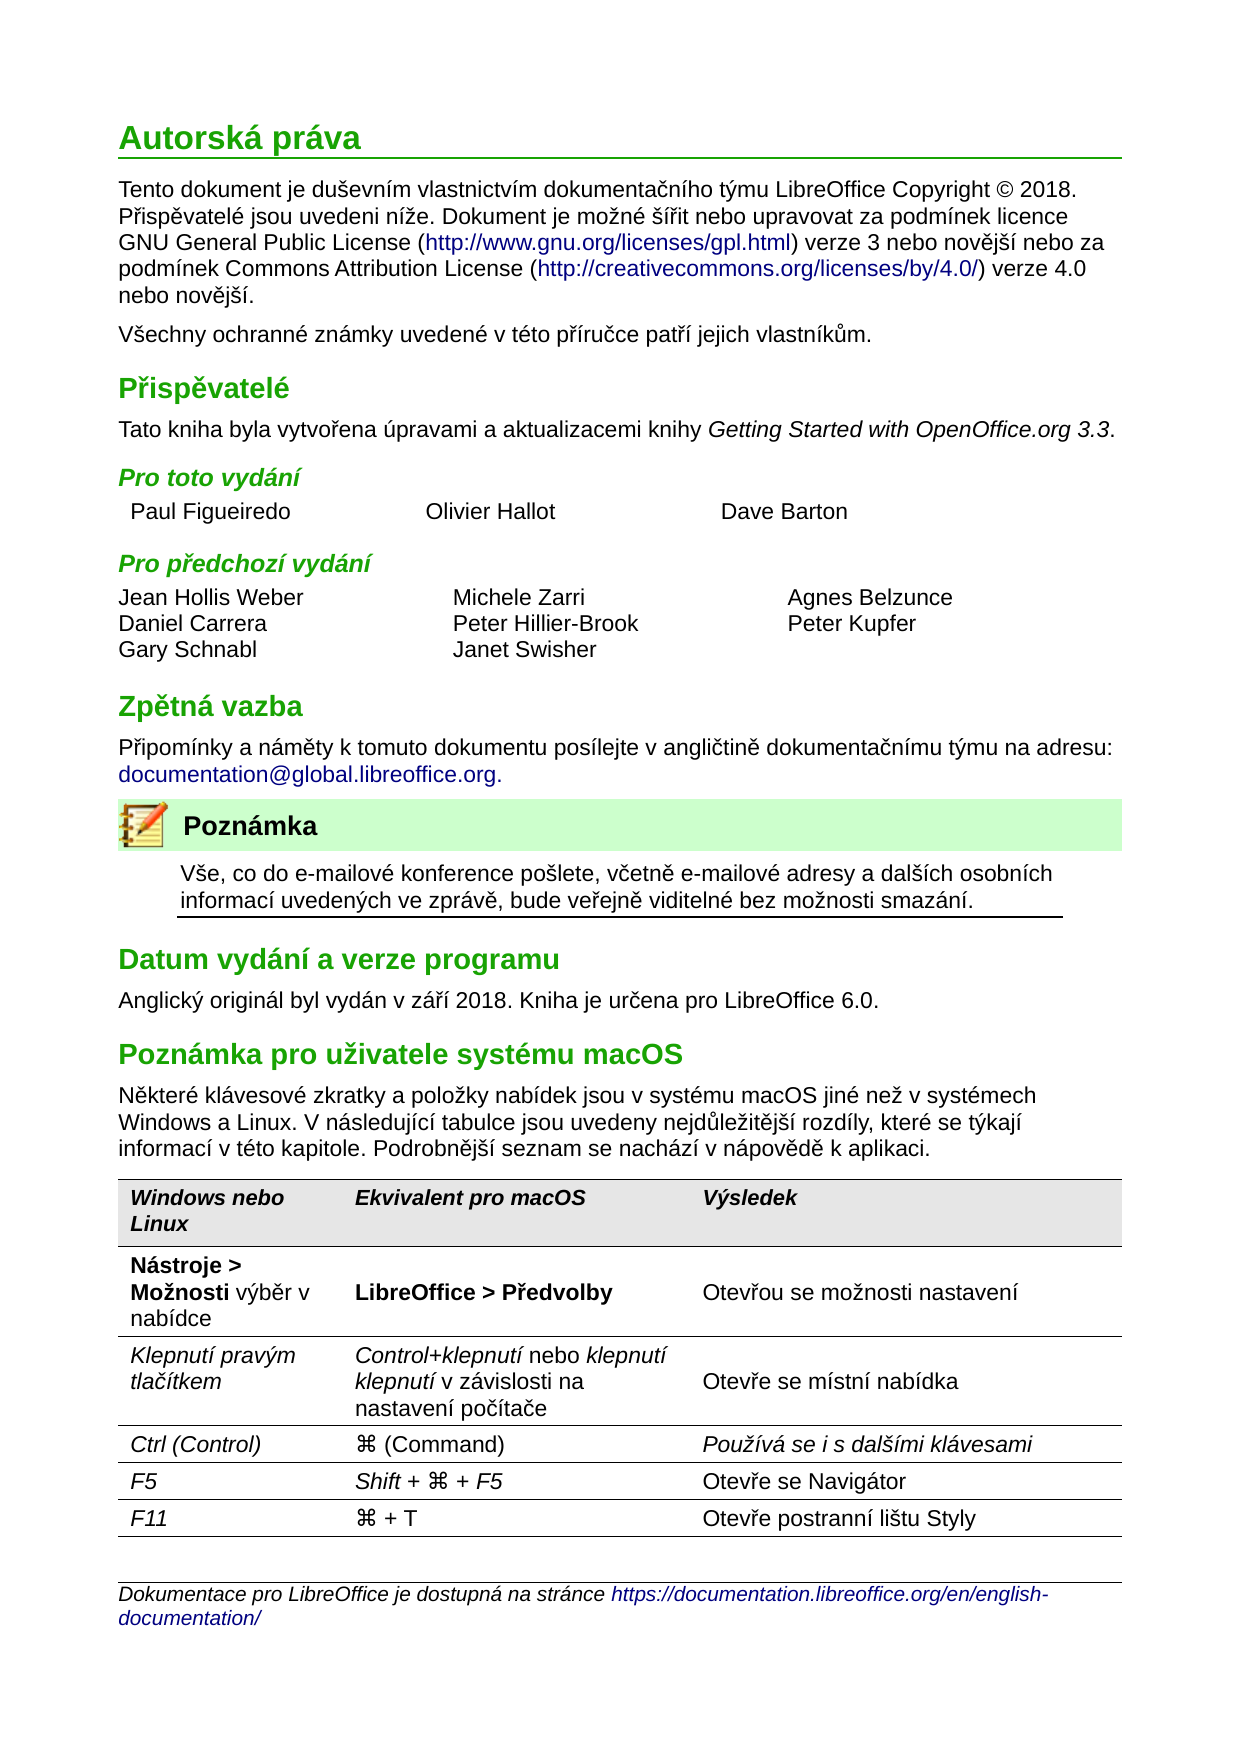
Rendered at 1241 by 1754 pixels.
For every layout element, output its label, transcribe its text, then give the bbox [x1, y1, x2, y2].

table_header Windows nebo Linux [118, 1180, 343, 1246]
table_cell Peter Hillier-Brook [453, 610, 787, 636]
subtitle Zpětná vazba [118, 689, 1122, 722]
table_cell Ctrl (Control) [118, 1426, 343, 1462]
table_header Výsledek [690, 1180, 1122, 1246]
text Tento dokument je duševním vlastnictvím dokumentačního týmu LibreOffice Copyright © 2018. Přispěvatelé jsou uvedeni níže. Dokument je možné šířit nebo upravovat za podmínek licence GNU General Public License (http://www.gnu.org/licenses/gpl.html) verze 3 nebo novější nebo za podmínek Commons Attribution License (http://creativecommons.org/licenses/by/4.0/) verze 4.0 nebo novější. [118, 176, 1122, 308]
subtitle Přispěvatelé [118, 371, 1122, 404]
table_header Agnes Belzunce [788, 584, 1122, 610]
table_header Paul Figueiredo [118, 498, 413, 528]
text Tato kniha byla vytvořena úpravami a aktualizacemi knihy Getting Started with OpenOffice.org 3.3. [118, 416, 1122, 442]
table_cell Daniel Carrera [118, 610, 453, 636]
subtitle Poznámka [118, 799, 1122, 851]
subtitle Pro předchozí vydání [118, 549, 1122, 578]
table_cell F5 [118, 1463, 343, 1499]
table_cell Control+klepnutí nebo klepnutí klepnutí v závislosti na nastavení počítače [343, 1337, 690, 1425]
table_cell Peter Kupfer [788, 610, 1122, 636]
table_header Dave Barton [709, 498, 1122, 528]
table_header Olivier Hallot [414, 498, 709, 528]
text Anglický originál byl vydán v září 2018. Kniha je určena pro LibreOffice 6.0. [118, 987, 1122, 1013]
table_cell Shift + ⌘ + F5 [343, 1463, 690, 1499]
table_header Jean Hollis Weber [118, 584, 453, 610]
table_cell Otevře se Navigátor [690, 1463, 1122, 1499]
table_cell Nástroje > Možnosti výběr v nabídce [118, 1247, 343, 1336]
subtitle Pro toto vydání [118, 463, 1122, 492]
table_cell ⌘ + T [343, 1500, 690, 1536]
text Vše, co do e-mailové konference pošlete, včetně e-mailové adresy a dalších osobních informací uvedených ve zprávě, bude veřejně viditelné bez možnosti smazání. [177, 857, 1063, 916]
subtitle Datum vydání a verze programu [118, 942, 1122, 975]
subtitle Autorská práva [118, 118, 1122, 157]
table_cell ⌘ (Command) [343, 1426, 690, 1462]
table_cell Gary Schnabl [118, 636, 453, 665]
text Všechny ochranné známky uvedené v této příručce patří jejich vlastníkům. [118, 321, 1122, 347]
table_cell Otevře se místní nabídka [690, 1337, 1122, 1425]
text Některé klávesové zkratky a položky nabídek jsou v systému macOS jiné než v systémech Windows a Linux. V následující tabulce jsou uvedeny nejdůležitější rozdíly, které se týkají informací v této kapitole. Podrobnější seznam se nachází v nápovědě k aplikaci. [118, 1082, 1122, 1162]
table_cell Otevřou se možnosti nastavení [690, 1247, 1122, 1336]
table_cell Klepnutí pravým tlačítkem [118, 1337, 343, 1425]
table_cell F11 [118, 1500, 343, 1536]
picture [119, 800, 170, 851]
table_cell Otevře postranní lištu Styly [690, 1500, 1122, 1536]
table_header Ekvivalent pro macOS [343, 1180, 690, 1246]
subtitle Poznámka pro uživatele systému macOS [118, 1037, 1122, 1071]
text Připomínky a náměty k tomuto dokumentu posílejte v angličtině dokumentačnímu týmu na adresu: documentation@global.libreoffice.org. [118, 734, 1122, 787]
table_cell Janet Swisher [453, 636, 787, 665]
table_header Michele Zarri [453, 584, 787, 610]
table_cell Používá se i s dalšími klávesami [690, 1426, 1122, 1462]
table_cell [788, 636, 1122, 665]
table_cell LibreOffice > Předvolby [343, 1247, 690, 1336]
